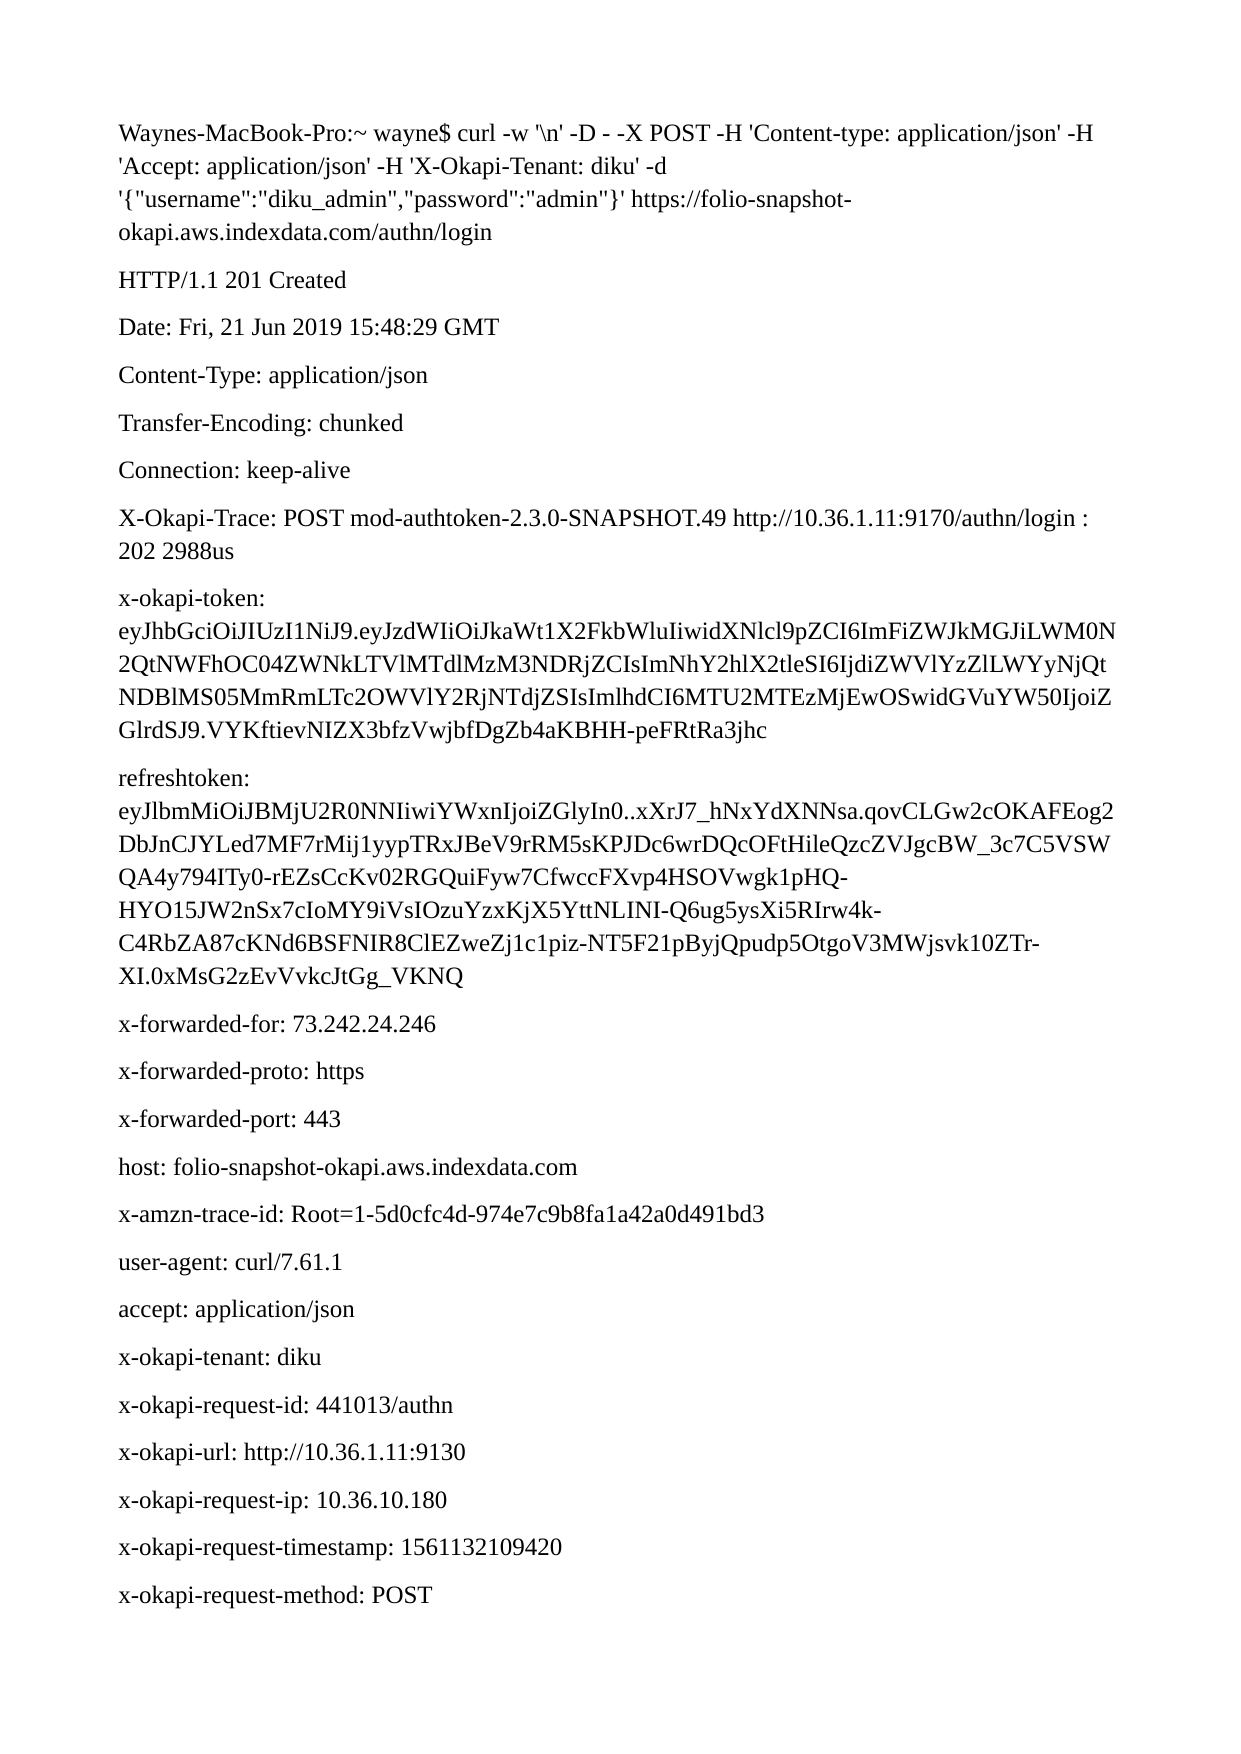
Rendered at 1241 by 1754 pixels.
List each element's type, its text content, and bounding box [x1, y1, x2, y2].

text x-forwarded-for: 73.242.24.246 [118, 1009, 1122, 1038]
text x-okapi-request-ip: 10.36.10.180 [118, 1485, 1122, 1514]
text x-forwarded-proto: https [118, 1056, 1122, 1085]
text x-okapi-request-timestamp: 1561132109420 [118, 1532, 1122, 1561]
text x-okapi-request-method: POST [118, 1580, 1122, 1609]
text x-okapi-token: eyJhbGciOiJIUzI1NiJ9.eyJzdWIiOiJkaWt1X2FkbWluIiwidXNlcl9pZCI6ImFiZWJkMGJiLWM0N2QtNWFhOC04ZWNkLTVlMTdlMzM3NDRjZCIsImNhY2hlX2tleSI6IjdiZWVlYzZlLWYyNjQtNDBlMS05MmRmLTc2OWVlY2RjNTdjZSIsImlhdCI6MTU2MTEzMjEwOSwidGVuYW50IjoiZGlrdSJ9.VYKftievNIZX3bfzVwjbfDgZb4aKBHH-peFRtRa3jhc [118, 583, 1122, 744]
text X-Okapi-Trace: POST mod-authtoken-2.3.0-SNAPSHOT.49 http://10.36.1.11:9170/authn/login : 202 2988us [118, 503, 1122, 564]
text Connection: keep-alive [118, 455, 1122, 484]
text user-agent: curl/7.61.1 [118, 1247, 1122, 1276]
text host: folio-snapshot-okapi.aws.indexdata.com [118, 1152, 1122, 1180]
text Waynes-MacBook-Pro:~ wayne$ curl -w '\n' -D - -X POST -H 'Content-type: application/json' -H 'Accept: application/json' -H 'X-Okapi-Tenant: diku' -d '{"username":"diku_admin","password":"admin"}' https://folio-snapshot-okapi.aws.indexdata.com/authn/login [118, 118, 1122, 246]
text x-okapi-url: http://10.36.1.11:9130 [118, 1437, 1122, 1466]
text Transfer-Encoding: chunked [118, 408, 1122, 436]
text x-okapi-tenant: diku [118, 1342, 1122, 1371]
text Content-Type: application/json [118, 360, 1122, 389]
text x-amzn-trace-id: Root=1-5d0cfc4d-974e7c9b8fa1a42a0d491bd3 [118, 1199, 1122, 1228]
text x-okapi-request-id: 441013/authn [118, 1390, 1122, 1418]
text HTTP/1.1 201 Created [118, 265, 1122, 293]
text accept: application/json [118, 1294, 1122, 1323]
text Date: Fri, 21 Jun 2019 15:48:29 GMT [118, 312, 1122, 341]
text refreshtoken: eyJlbmMiOiJBMjU2R0NNIiwiYWxnIjoiZGlyIn0..xXrJ7_hNxYdXNNsa.qovCLGw2cOKAFEog2DbJnCJYLed7MF7rMij1yypTRxJBeV9rRM5sKPJDc6wrDQcOFtHileQzcZVJgcBW_3c7C5VSWQA4y794ITy0-rEZsCcKv02RGQuiFyw7CfwccFXvp4HSOVwgk1pHQ-HYO15JW2nSx7cIoMY9iVsIOzuYzxKjX5YttNLINI-Q6ug5ysXi5RIrw4k-C4RbZA87cKNd6BSFNIR8ClEZweZj1c1piz-NT5F21pByjQpudp5OtgoV3MWjsvk10ZTr-XI.0xMsG2zEvVvkcJtGg_VKNQ [118, 763, 1122, 990]
text x-forwarded-port: 443 [118, 1104, 1122, 1133]
